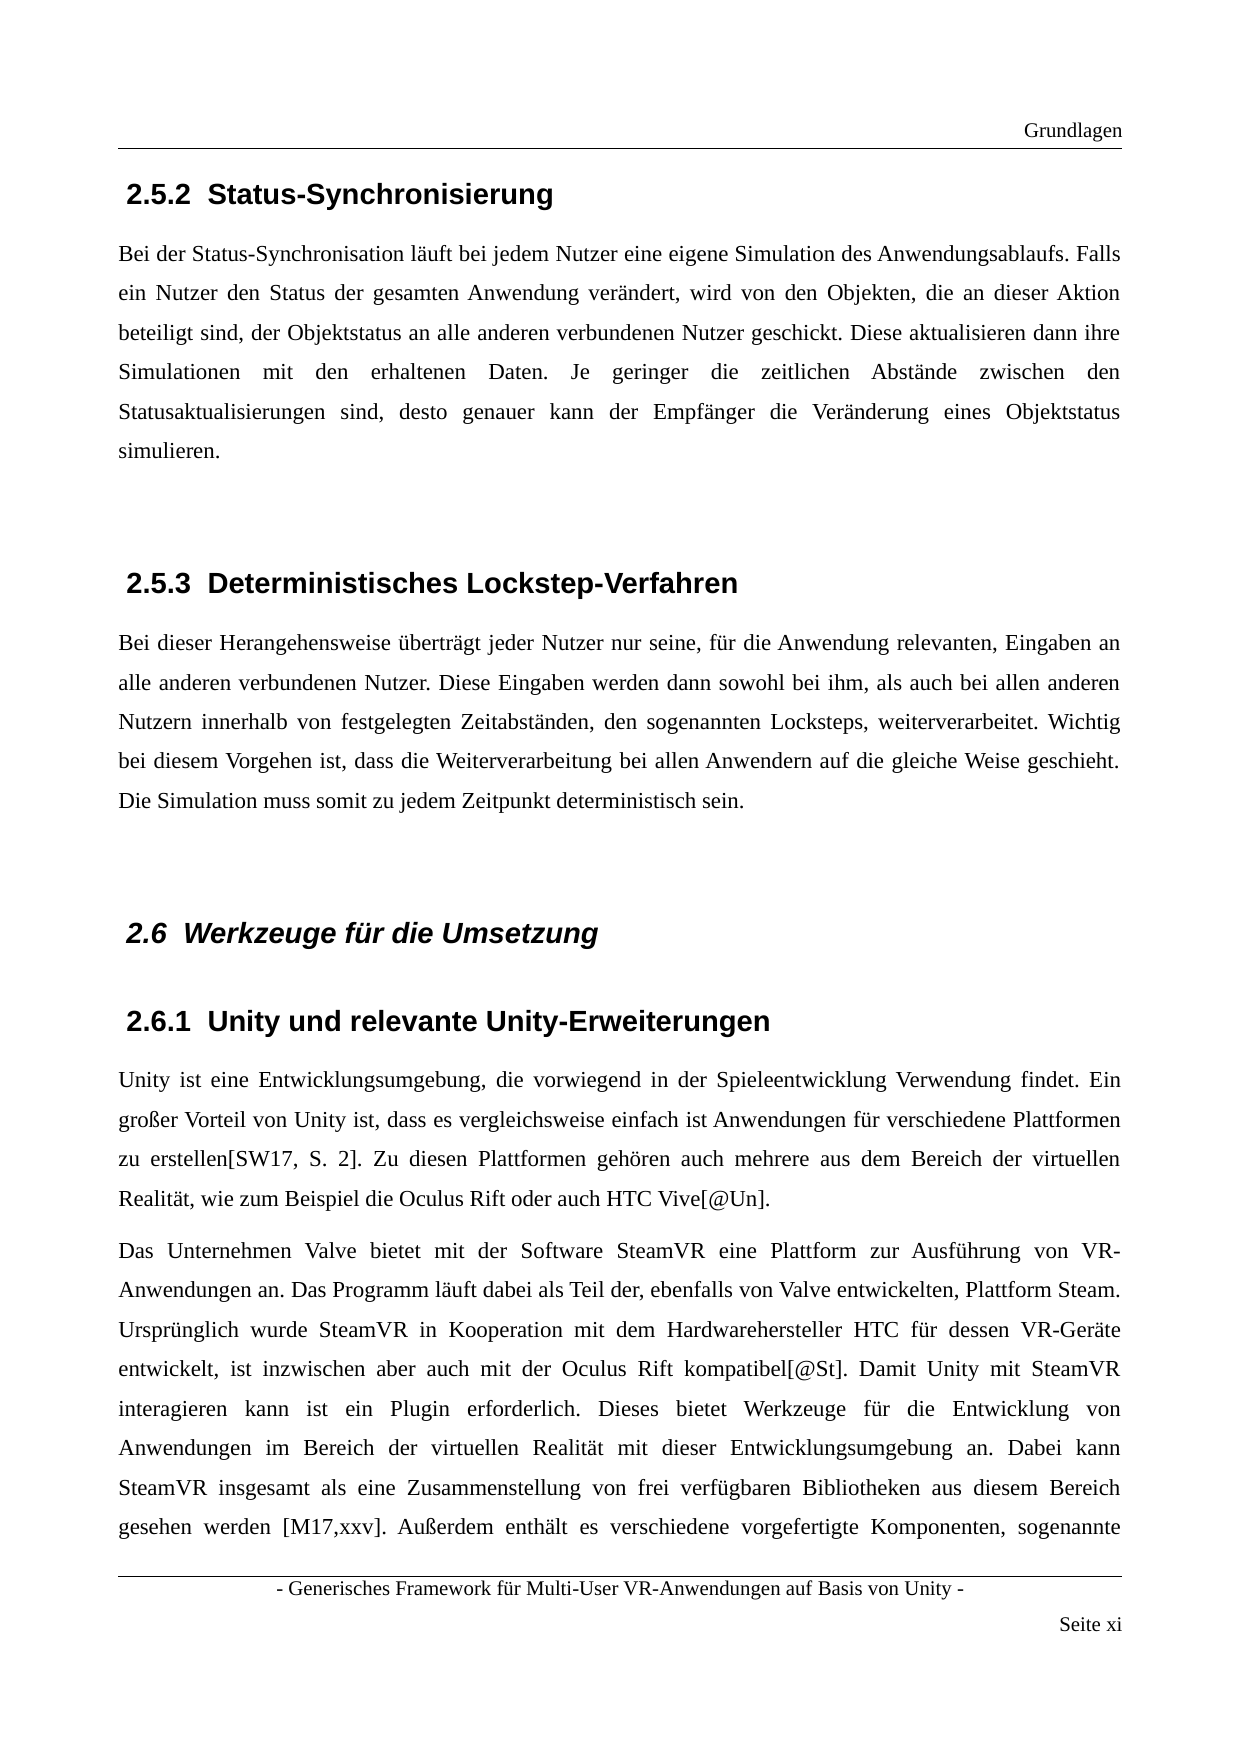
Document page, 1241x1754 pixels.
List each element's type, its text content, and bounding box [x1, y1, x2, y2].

text Bei der Status-Synchronisation läuft bei jedem Nutzer eine eigene Simulation des Anwendungsablaufs. Falls ein Nutzer den Status der gesamten Anwendung verändert, wird von den Objekten, die an dieser Aktion beteiligt sind, der Objektstatus an alle anderen verbundenen Nutzer geschickt. Diese aktualisieren dann ihre Simulationen mit den erhaltenen Daten. Je geringer die zeitlichen Abstände zwischen den Statusaktualisierungen sind, desto genauer kann der Empfänger die Veränderung eines Objektstatus simulieren. [118, 240, 1122, 464]
subtitle Status-Synchronisierung [118, 177, 1122, 211]
text Das Unternehmen Valve bietet mit der Software SteamVR eine Plattform zur Ausführung von VR-Anwendungen an. Das Programm läuft dabei als Teil der, ebenfalls von Valve entwickelten, Plattform Steam. Ursprünglich wurde SteamVR in Kooperation mit dem Hardwarehersteller HTC für dessen VR-Geräte entwickelt, ist inzwischen aber auch mit der Oculus Rift kompatibel[@St]. Damit Unity mit SteamVR interagieren kann ist ein Plugin erforderlich. Dieses bietet Werkzeuge für die Entwicklung von Anwendungen im Bereich der virtuellen Realität mit dieser Entwicklungsumgebung an. Dabei kann SteamVR insgesamt als eine Zusammenstellung von frei verfügbaren Bibliotheken aus diesem Bereich gesehen werden [M17,xxv]. Außerdem enthält es verschiedene vorgefertigte Komponenten, sogenannte [118, 1237, 1122, 1540]
subtitle Unity und relevante Unity-Erweiterungen [118, 1004, 1122, 1037]
text Bei dieser Herangehensweise überträgt jeder Nutzer nur seine, für die Anwendung relevanten, Eingaben an alle anderen verbundenen Nutzer. Diese Eingaben werden dann sowohl bei ihm, als auch bei allen anderen Nutzern innerhalb von festgelegten Zeitabständen, den sogenannten Locksteps, weiterverarbeitet. Wichtig bei diesem Vorgehen ist, dass die Weiterverarbeitung bei allen Anwendern auf die gleiche Weise geschieht. Die Simulation muss somit zu jedem Zeitpunkt deterministisch sein. [118, 629, 1122, 813]
text Unity ist eine Entwicklungsumgebung, die vorwiegend in der Spieleentwicklung Verwendung findet. Ein großer Vorteil von Unity ist, dass es vergleichsweise einfach ist Anwendungen für verschiedene Plattformen zu erstellen[SW17, S. 2]. Zu diesen Plattformen gehören auch mehrere aus dem Bereich der virtuellen Realität, wie zum Beispiel die Oculus Rift oder auch HTC Vive[@Un]. [118, 1067, 1122, 1211]
subtitle Werkzeuge für die Umsetzung [118, 916, 1122, 949]
subtitle Deterministisches Lockstep-Verfahren [118, 566, 1122, 600]
